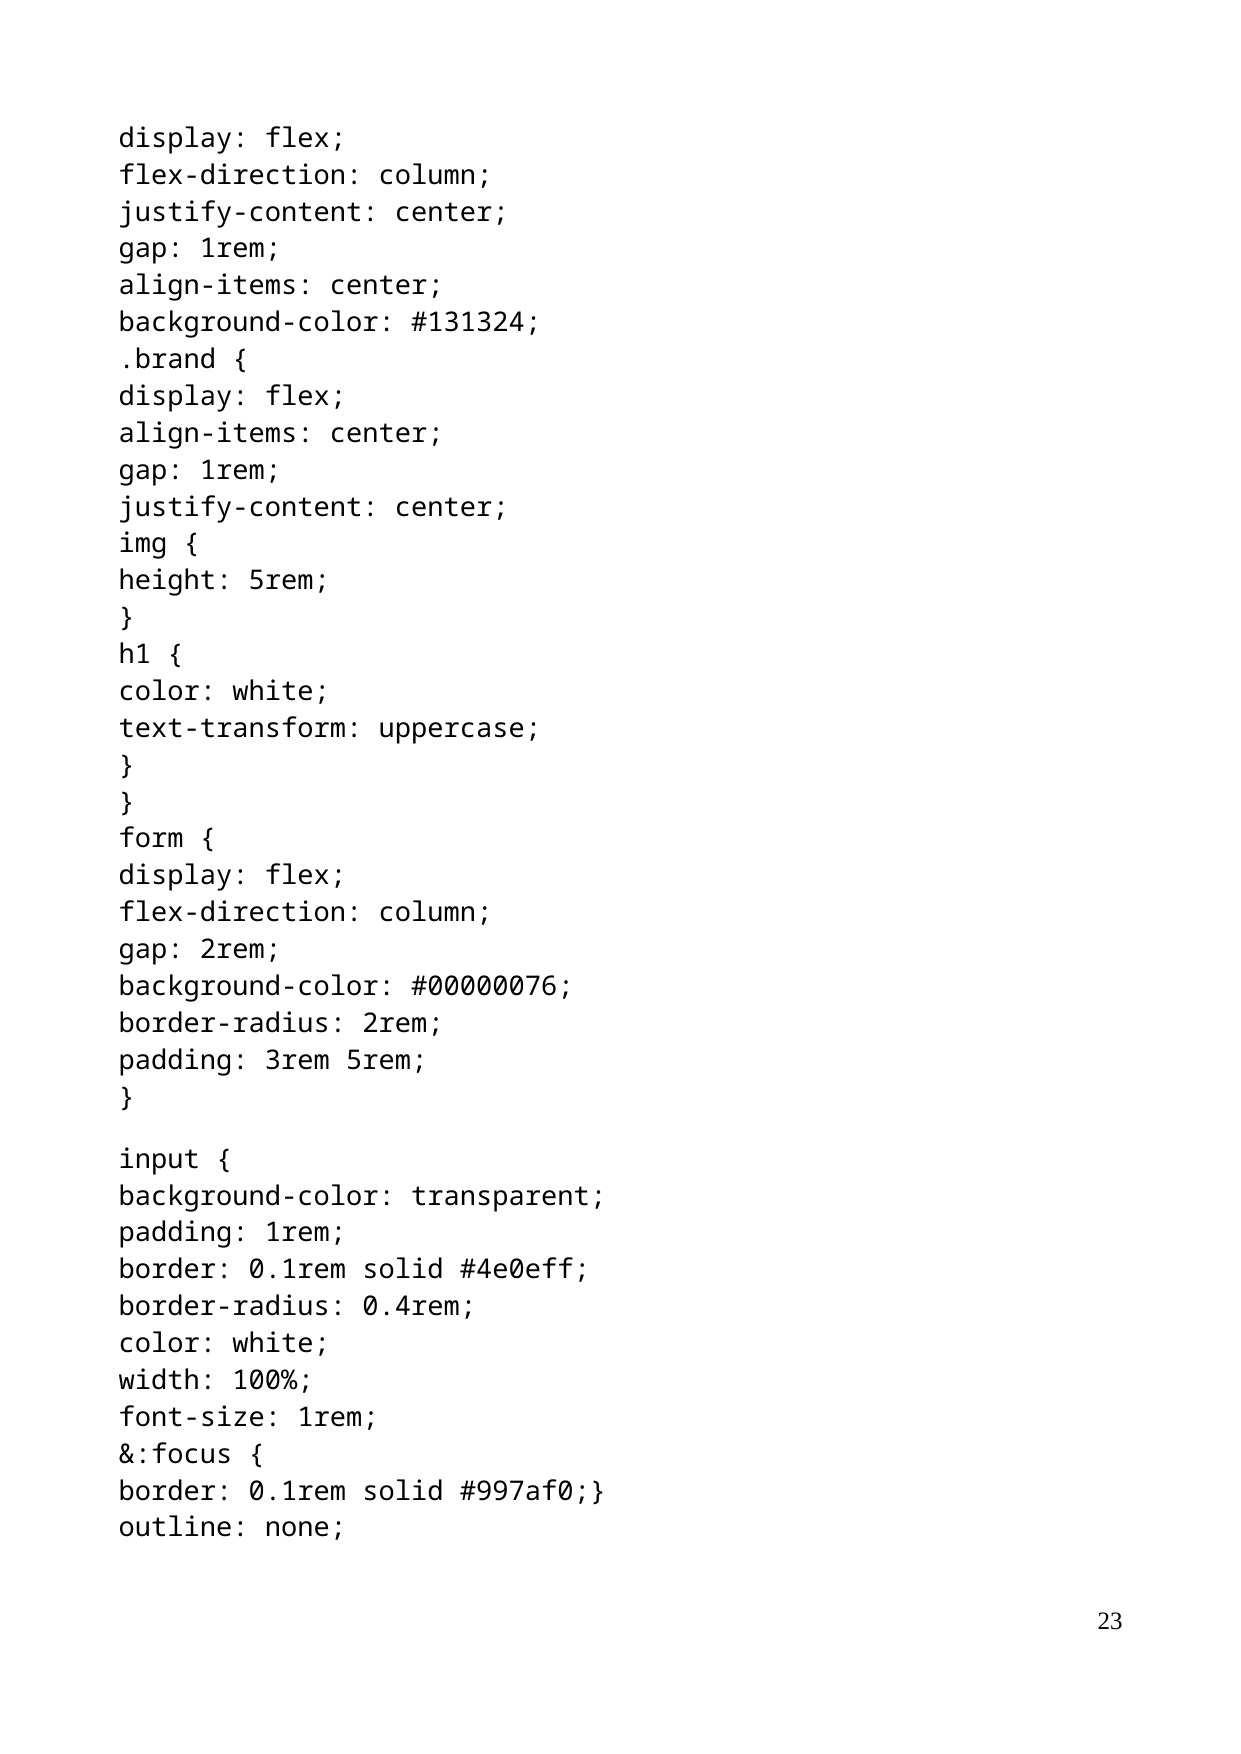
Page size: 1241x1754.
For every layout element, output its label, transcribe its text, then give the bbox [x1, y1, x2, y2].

text flex-direction: column; [118, 893, 1122, 929]
text form { [118, 819, 1122, 856]
text } [118, 745, 1122, 782]
text text-transform: uppercase; [118, 708, 1122, 745]
text padding: 1rem; [118, 1213, 1122, 1250]
text display: flex; [118, 856, 1122, 893]
text } [118, 598, 1122, 634]
text background-color: #00000076; [118, 966, 1122, 1003]
text height: 5rem; [118, 561, 1122, 598]
text display: flex; [118, 376, 1122, 413]
text outline: none; [118, 1508, 1122, 1545]
text border: 0.1rem solid #997af0;} [118, 1471, 1122, 1508]
text padding: 3rem 5rem; [118, 1040, 1122, 1077]
text justify-content: center; [118, 487, 1122, 524]
text flex-direction: column; [118, 155, 1122, 192]
text input { [118, 1139, 1122, 1176]
text color: white; [118, 1323, 1122, 1360]
text display: flex; [118, 118, 1122, 155]
text } [118, 782, 1122, 819]
text border-radius: 2rem; [118, 1003, 1122, 1040]
text .brand { [118, 339, 1122, 376]
text border-radius: 0.4rem; [118, 1287, 1122, 1323]
text gap: 2rem; [118, 929, 1122, 966]
text &:focus { [118, 1434, 1122, 1471]
text } [118, 1077, 1122, 1114]
text img { [118, 524, 1122, 561]
text color: white; [118, 671, 1122, 708]
text gap: 1rem; [118, 229, 1122, 266]
text width: 100%; [118, 1360, 1122, 1397]
text background-color: #131324; [118, 303, 1122, 339]
text font-size: 1rem; [118, 1397, 1122, 1434]
text justify-content: center; [118, 192, 1122, 229]
text align-items: center; [118, 266, 1122, 303]
text background-color: transparent; [118, 1176, 1122, 1213]
text align-items: center; [118, 413, 1122, 450]
text gap: 1rem; [118, 450, 1122, 487]
text border: 0.1rem solid #4e0eff; [118, 1250, 1122, 1287]
text h1 { [118, 634, 1122, 671]
